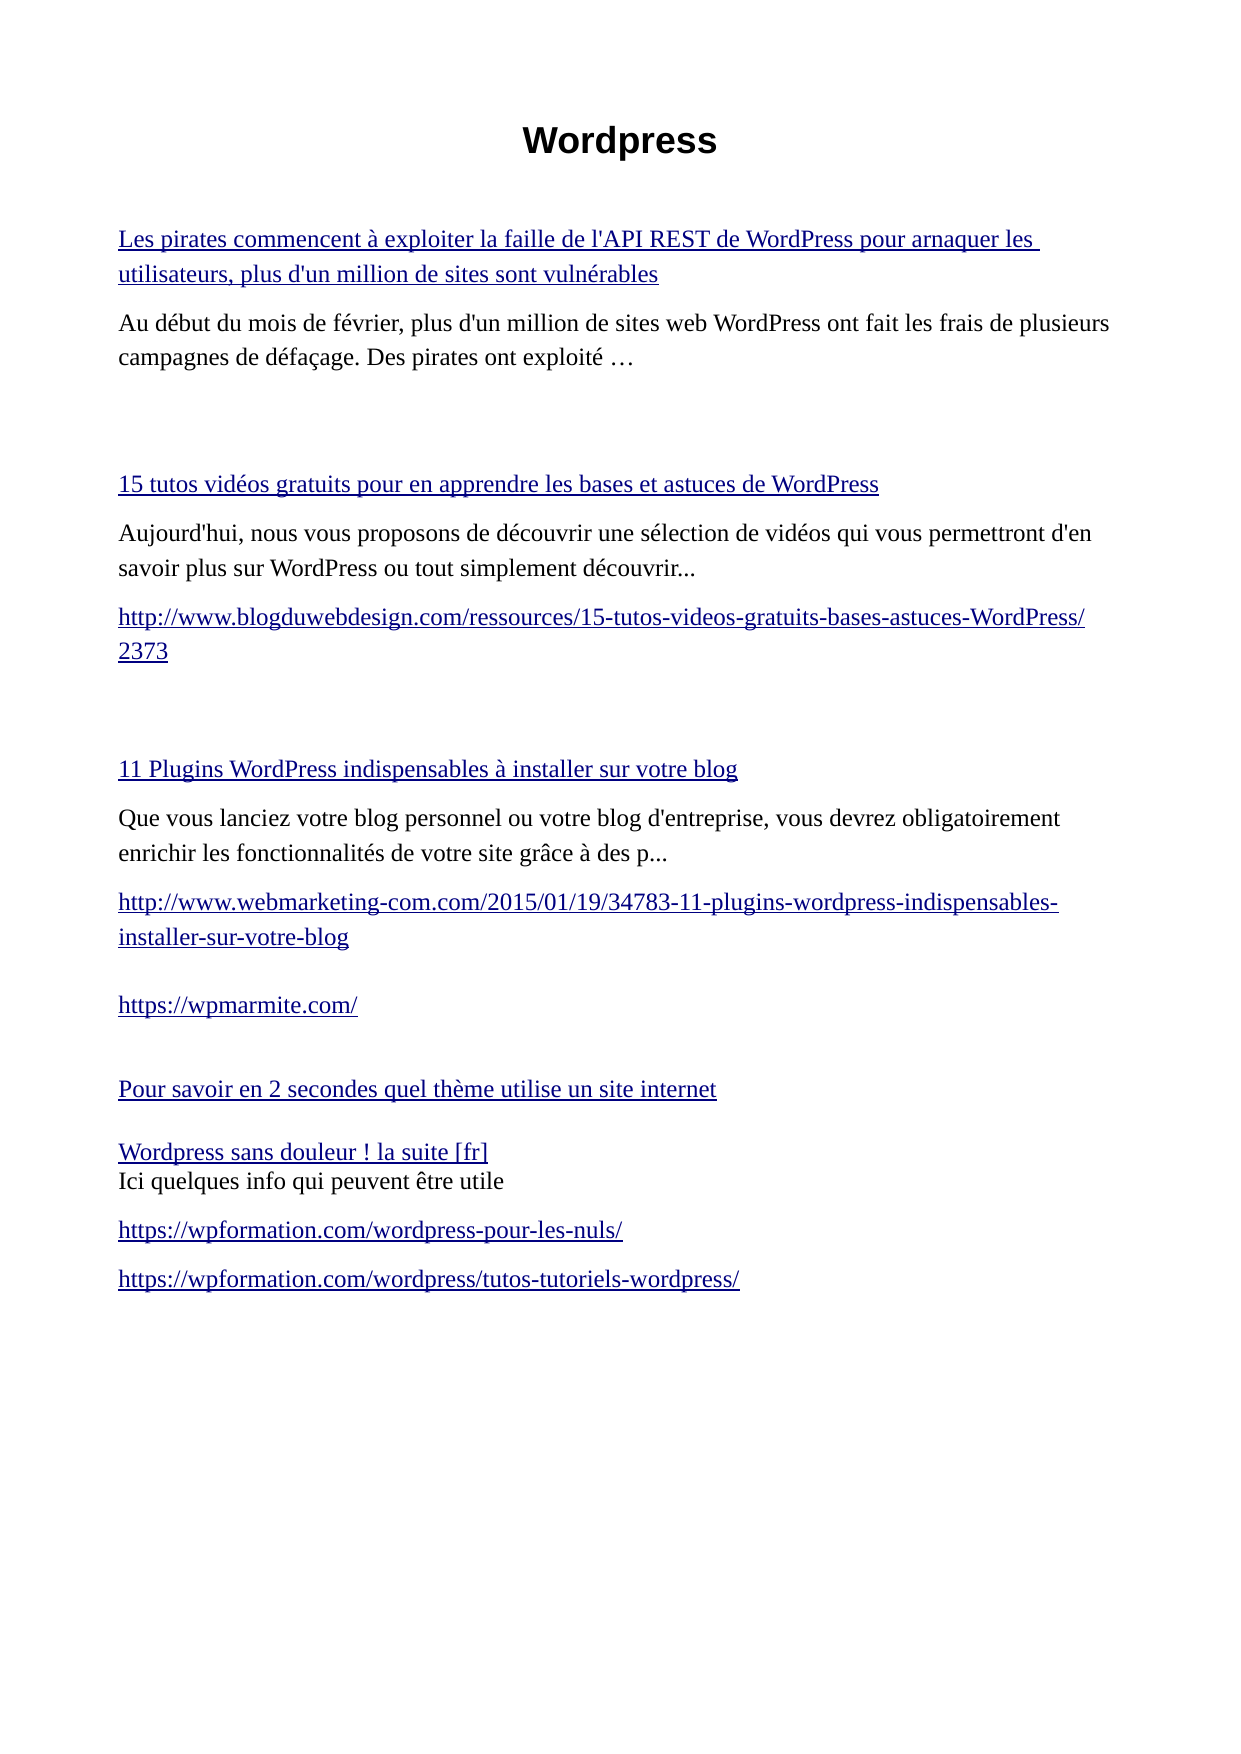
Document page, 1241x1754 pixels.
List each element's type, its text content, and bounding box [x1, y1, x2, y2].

text https://wpformation.com/wordpress-pour-les-nuls/ [118, 1215, 1122, 1244]
text https://wpformation.com/wordpress/tutos-tutoriels-wordpress/ [118, 1264, 1122, 1293]
text Les pirates commencent à exploiter la faille de l'API REST de WordPress pour arnaquer les utilisateurs, plus d'un million de sites sont vulnérables [118, 224, 1122, 288]
subtitle Wordpress sans douleur ! la suite [fr] [118, 1137, 1122, 1166]
text Que vous lanciez votre blog personnel ou votre blog d'entreprise, vous devrez obligatoirement enrichir les fonctionnalités de votre site grâce à des p... [118, 803, 1122, 867]
text http://www.webmarketing-com.com/2015/01/19/34783-11-plugins-wordpress-indispensables-installer-sur-votre-blog [118, 887, 1122, 950]
text Aujourd'hui, nous vous proposons de découvrir une sélection de vidéos qui vous permettront d'en savoir plus sur WordPress ou tout simplement découvrir... [118, 518, 1122, 582]
text 15 tutos vidéos gratuits pour en apprendre les bases et astuces de WordPress [118, 469, 1122, 498]
subtitle Pour savoir en 2 secondes quel thème utilise un site internet [118, 1074, 1122, 1103]
text 11 Plugins WordPress indispensables à installer sur votre blog [118, 754, 1122, 783]
text Au début du mois de février, plus d'un million de sites web WordPress ont fait les frais de plusieurs campagnes de défaçage. Des pirates ont exploité … [118, 308, 1122, 371]
text Ici quelques info qui peuvent être utile [118, 1166, 1122, 1195]
text http://www.blogduwebdesign.com/ressources/15-tutos-videos-gratuits-bases-astuces-WordPress/2373 [118, 602, 1122, 665]
text https://wpmarmite.com/ [118, 991, 1122, 1019]
subtitle Wordpress [118, 118, 1122, 161]
